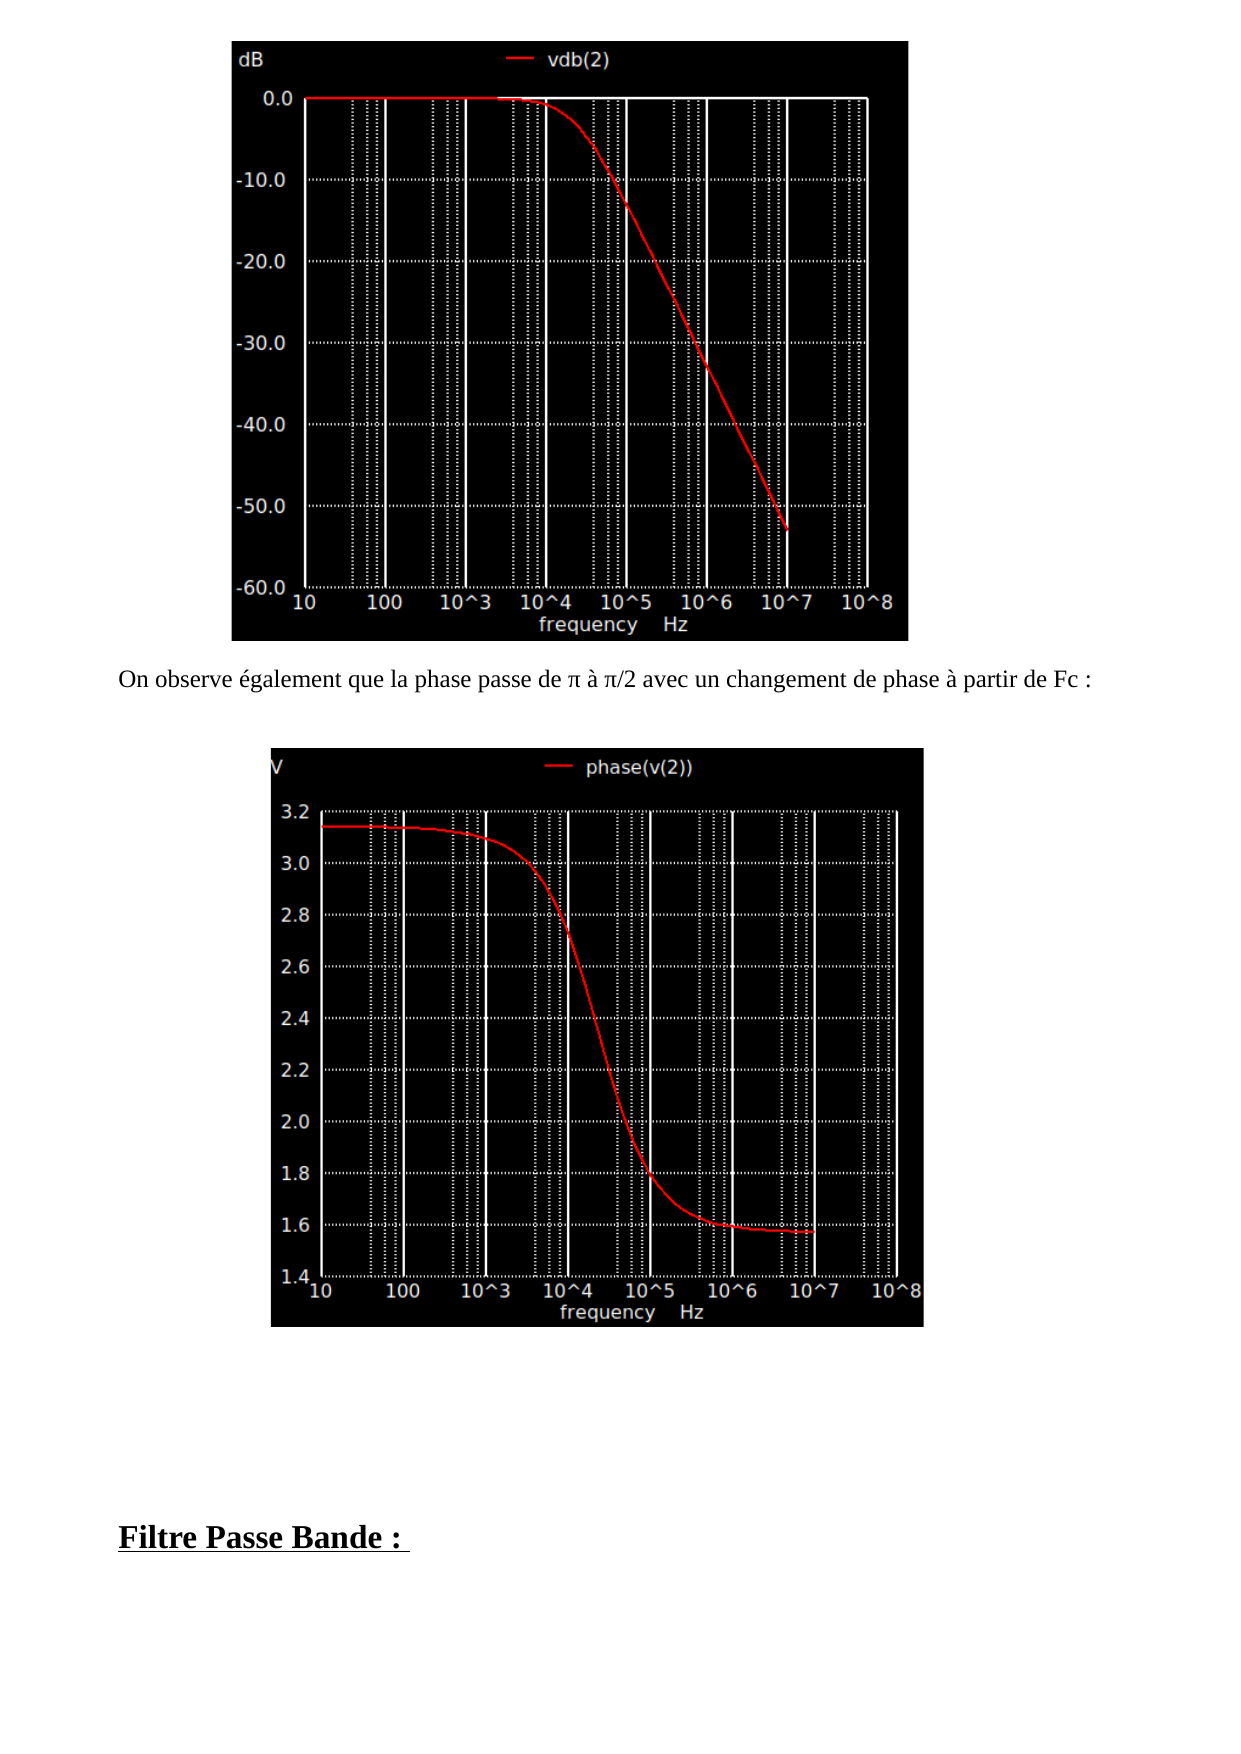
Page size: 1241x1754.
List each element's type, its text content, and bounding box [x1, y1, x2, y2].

text On observe également que la phase passe de π à π/2 avec un changement de phase à partir de Fc : [118, 664, 1122, 693]
picture [231, 41, 909, 641]
picture [270, 748, 924, 1327]
text Filtre Passe Bande : [118, 1517, 1122, 1556]
